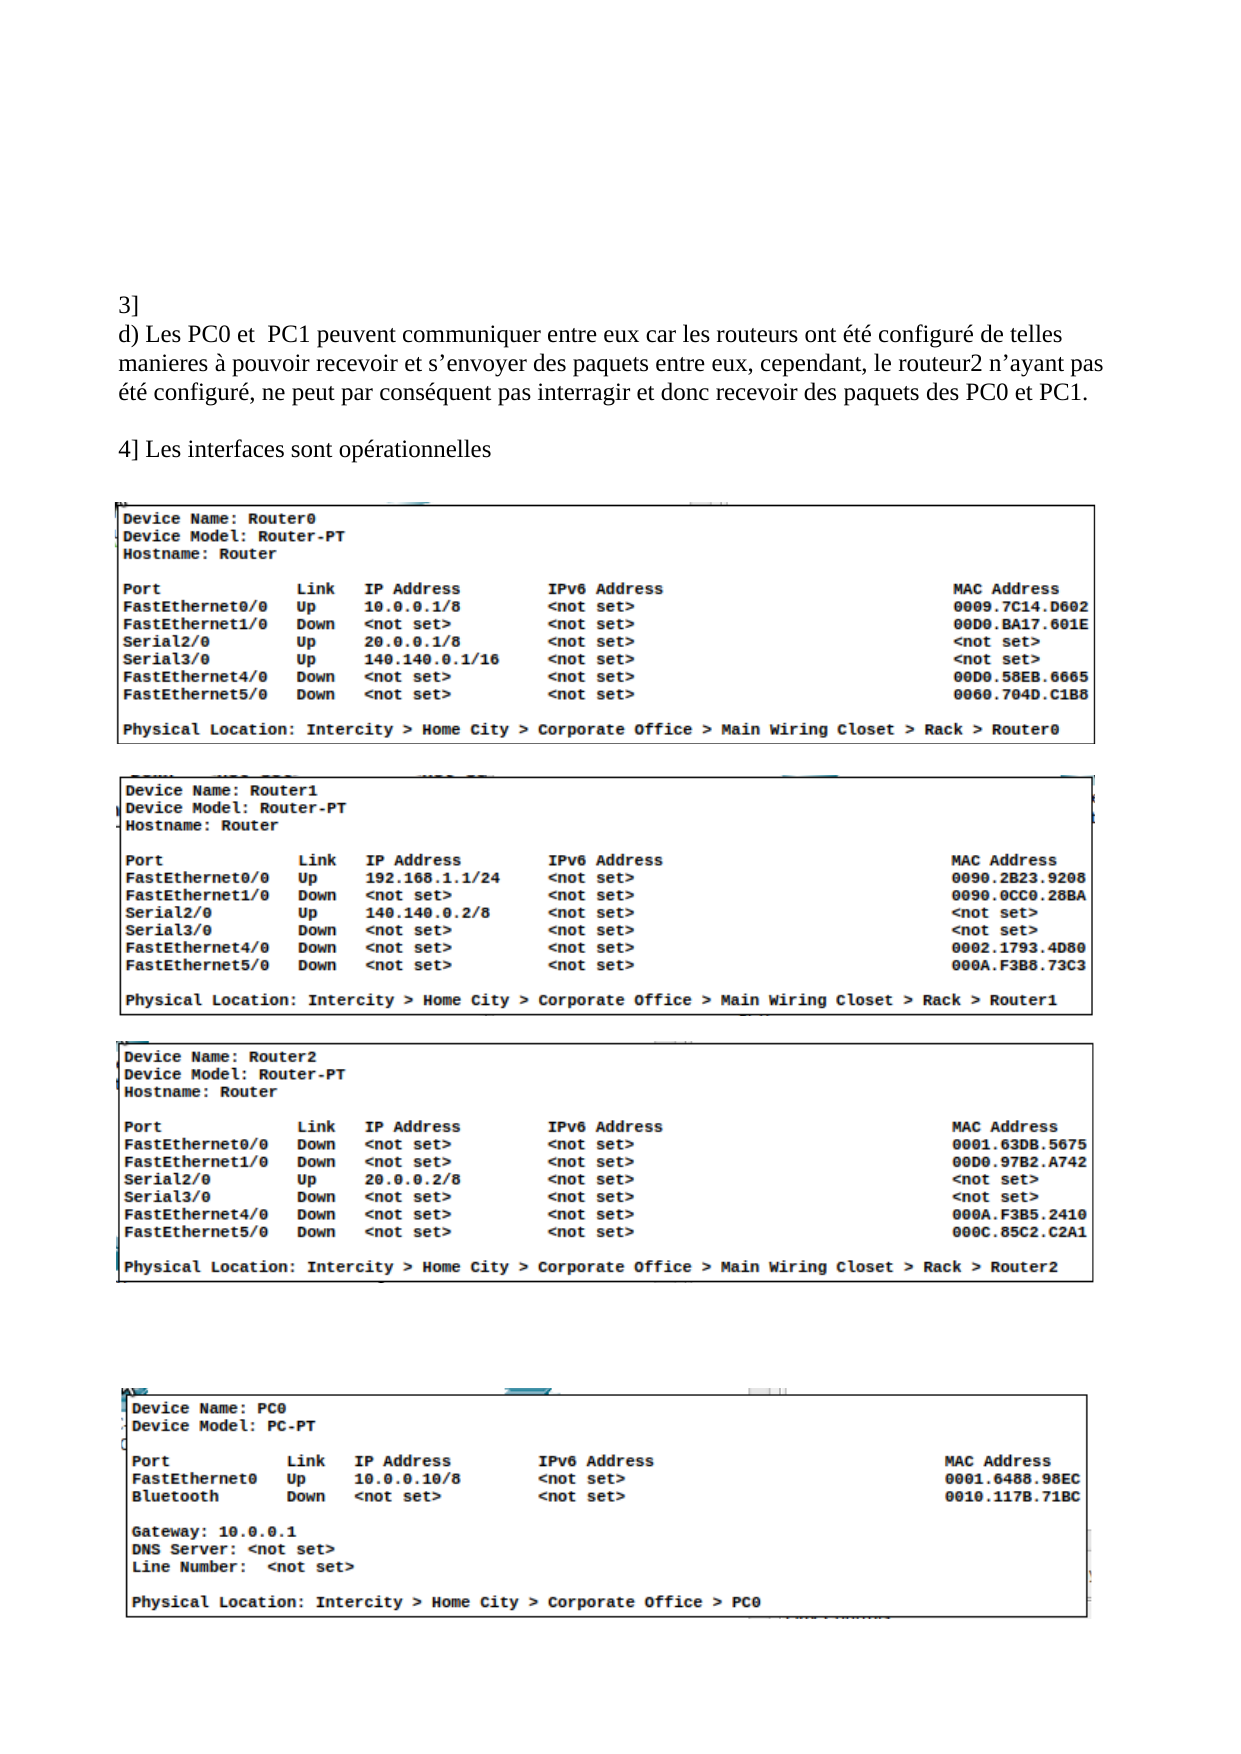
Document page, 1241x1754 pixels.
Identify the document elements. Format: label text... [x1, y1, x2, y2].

picture [997, 509, 1096, 744]
picture [938, 1462, 1092, 1619]
text 3] [118, 291, 1122, 319]
text 4] Les interfaces sont opérationnelles [118, 434, 1122, 463]
picture [374, 779, 1056, 1016]
picture [1027, 1041, 1094, 1259]
text d) Les PC0 et PC1 peuvent communiquer entre eux car les routeurs ont été configuré de telles manieres à pouvoir recevoir et s’envoyer des paquets entre eux, cependant, le routeur2 n’ayant pas été configuré, ne peut par conséquent pas interragir et donc recevoir des paquets des PC0 et PC1. [118, 319, 1122, 406]
